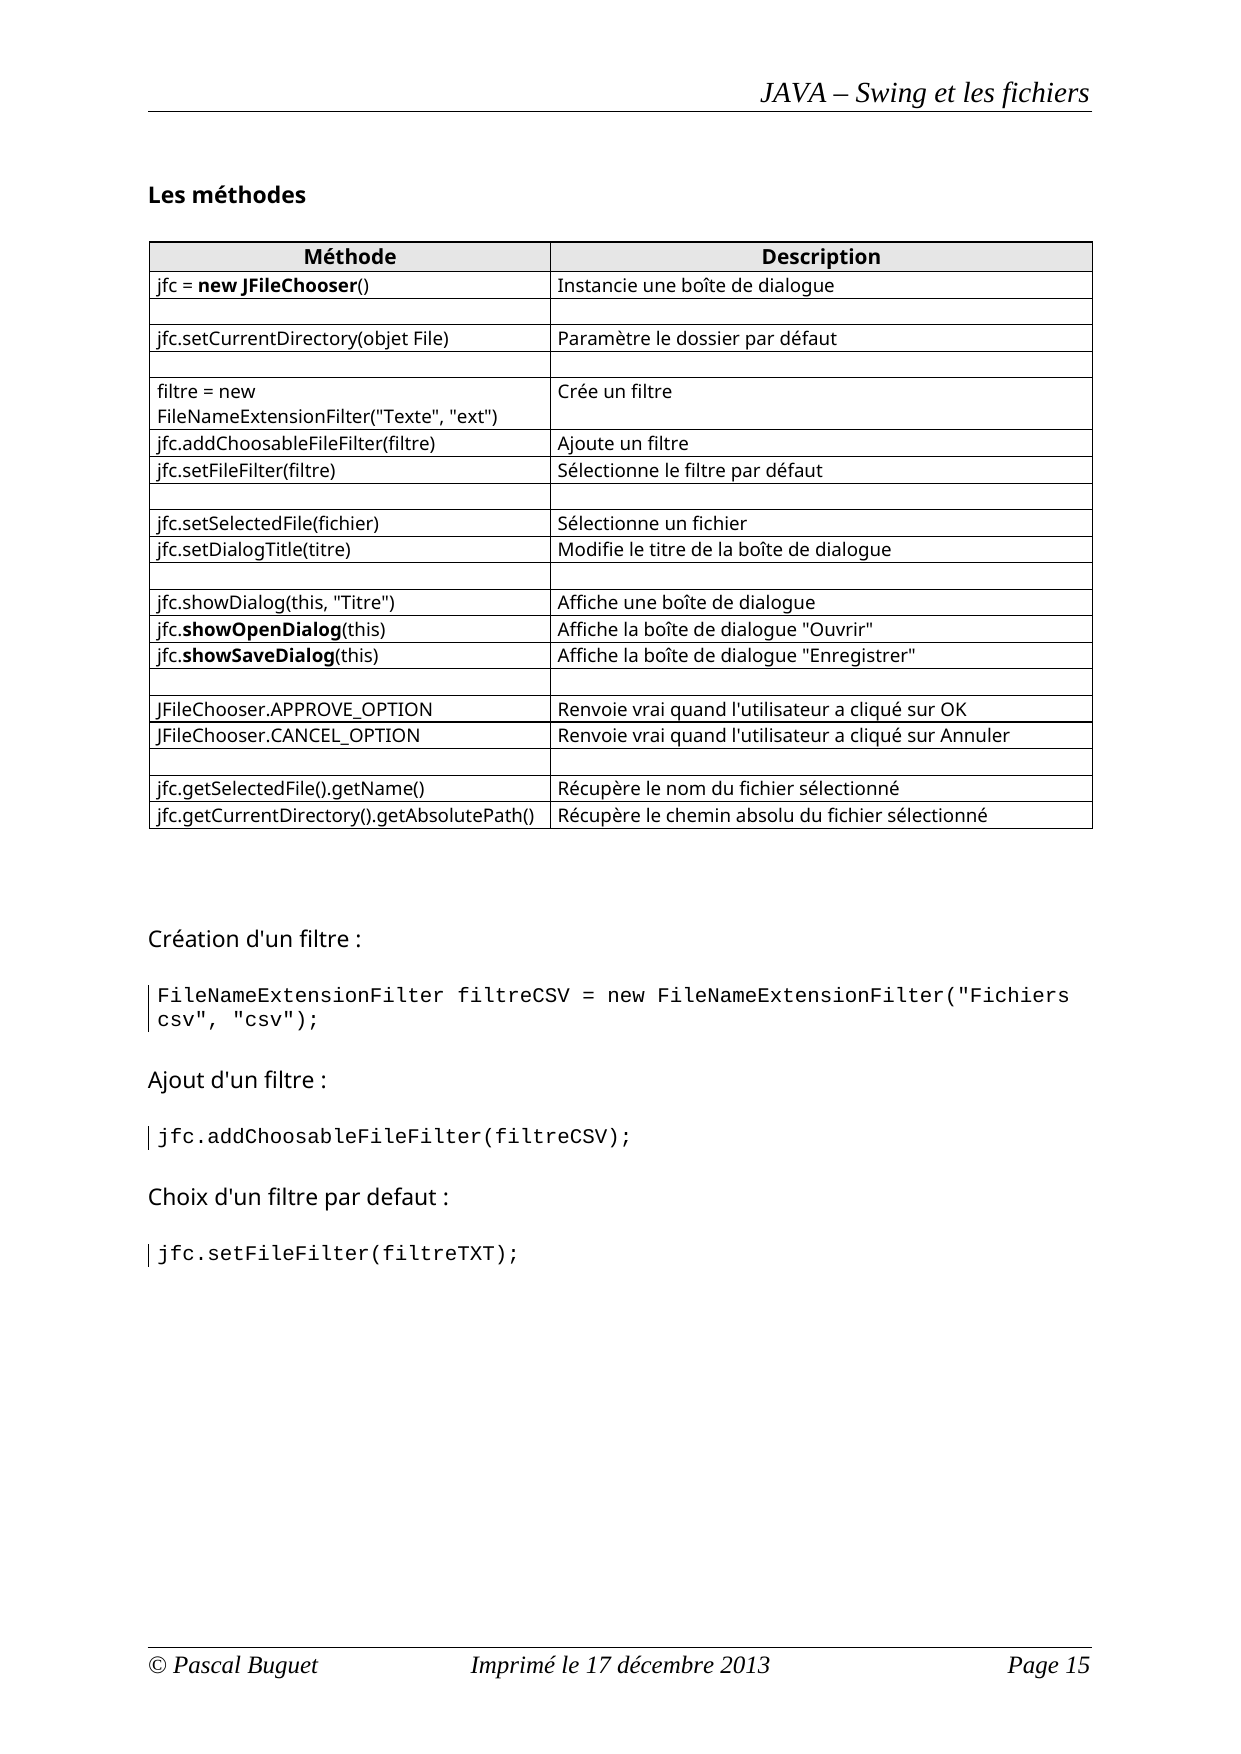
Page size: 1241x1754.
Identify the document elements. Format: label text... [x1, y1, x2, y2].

table_cell [551, 669, 1092, 695]
table_cell [150, 669, 550, 695]
table_cell jfc = new JFileChooser() [150, 272, 550, 297]
table_cell [150, 352, 550, 377]
table_cell [551, 299, 1092, 324]
table_cell jfc.setDialogTitle(titre) [150, 537, 550, 562]
table_cell [150, 484, 550, 509]
table_cell jfc.setCurrentDirectory(objet File) [150, 325, 550, 351]
text Les méthodes [148, 179, 1092, 210]
text Création d'un filtre : [148, 922, 1092, 954]
table_header Méthode [150, 243, 550, 271]
table_cell Renvoie vrai quand l'utilisateur a cliqué sur OK [551, 696, 1092, 721]
table_cell [150, 563, 550, 589]
table_cell Affiche une boîte de dialogue [551, 590, 1092, 615]
table_cell JFileChooser.APPROVE_OPTION [150, 696, 550, 721]
table_cell filtre = new FileNameExtensionFilter("Texte", "ext") [150, 378, 550, 429]
table_cell jfc.addChoosableFileFilter(filtre) [150, 430, 550, 456]
table_cell Modifie le titre de la boîte de dialogue [551, 537, 1092, 562]
table_cell [150, 299, 550, 324]
table_cell jfc.getCurrentDirectory().getAbsolutePath() [150, 802, 550, 828]
table_cell jfc.setFileFilter(filtre) [150, 457, 550, 482]
table_cell Crée un filtre [551, 378, 1092, 429]
table_cell jfc.showOpenDialog(this) [150, 616, 550, 642]
table_cell Instancie une boîte de dialogue [551, 272, 1092, 297]
text FileNameExtensionFilter filtreCSV = new FileNameExtensionFilter("Fichiers csv", "csv"); [149, 985, 1092, 1032]
table_cell [551, 484, 1092, 509]
table_cell Paramètre le dossier par défaut [551, 325, 1092, 351]
table_cell JFileChooser.CANCEL_OPTION [150, 723, 550, 748]
table_header Description [551, 243, 1092, 271]
table_cell Récupère le chemin absolu du fichier sélectionné [551, 802, 1092, 828]
table_cell [551, 352, 1092, 377]
table_cell Récupère le nom du fichier sélectionné [551, 776, 1092, 801]
table_cell jfc.getSelectedFile().getName() [150, 776, 550, 801]
table_cell [551, 749, 1092, 774]
table_cell jfc.showSaveDialog(this) [150, 643, 550, 668]
table_cell [551, 563, 1092, 589]
text jfc.addChoosableFileFilter(filtreCSV); [149, 1126, 1092, 1150]
table_cell jfc.showDialog(this, "Titre") [150, 590, 550, 615]
table_cell Ajoute un filtre [551, 430, 1092, 456]
table_cell Sélectionne le filtre par défaut [551, 457, 1092, 482]
table_cell [150, 749, 550, 774]
table_cell Renvoie vrai quand l'utilisateur a cliqué sur Annuler [551, 723, 1092, 748]
table_cell jfc.setSelectedFile(fichier) [150, 510, 550, 536]
table_cell Sélectionne un fichier [551, 510, 1092, 536]
table_cell Affiche la boîte de dialogue "Ouvrir" [551, 616, 1092, 642]
text Choix d'un filtre par defaut : [148, 1181, 1092, 1212]
text jfc.setFileFilter(filtreTXT); [148, 1243, 1092, 1267]
table_cell Affiche la boîte de dialogue "Enregistrer" [551, 643, 1092, 668]
text Ajout d'un filtre : [148, 1063, 1092, 1095]
